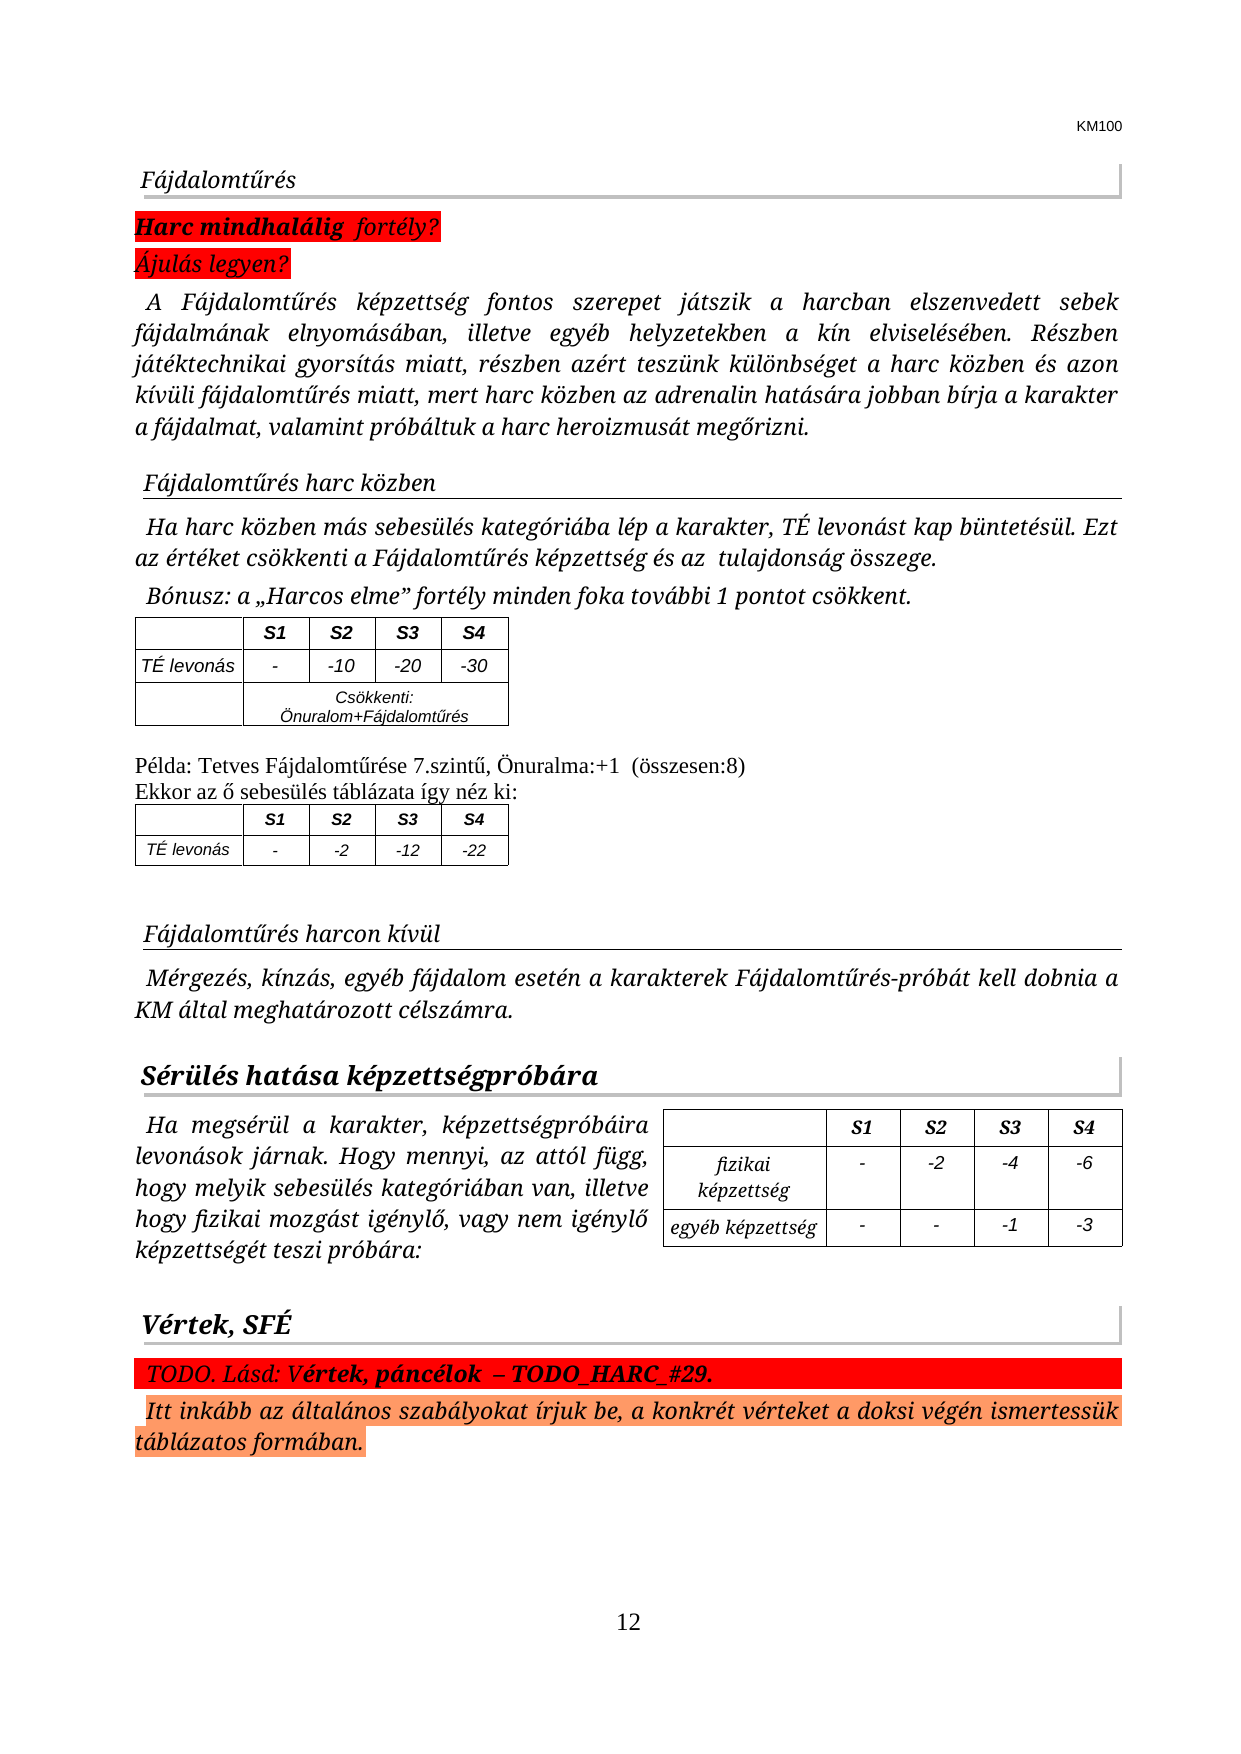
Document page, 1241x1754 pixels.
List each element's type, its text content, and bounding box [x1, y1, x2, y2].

table_cell - [244, 650, 309, 682]
table_cell -2 [901, 1147, 974, 1209]
text TODO. Lásd: Vértek, páncélok – TODO_HARC_#29. [134, 1358, 1122, 1389]
text Itt inkább az általános szabályokat írjuk be, a konkrét vérteket a doksi végén ismertessük táblázatos formában. [134, 1395, 1122, 1457]
table_cell Csökkenti: Önuralom+Fájdalomtűrés [244, 683, 508, 725]
table_header S4 [442, 618, 508, 649]
table_cell - [901, 1210, 974, 1246]
table_header [664, 1110, 826, 1146]
table_cell -30 [442, 650, 508, 682]
table_header S1 [244, 618, 309, 649]
table_cell - [827, 1147, 900, 1209]
table_header [136, 618, 242, 649]
table_header S2 [310, 618, 375, 649]
table_header S3 [376, 618, 441, 649]
text Bónusz: a „Harcos elme” fortély minden foka további 1 pontot csökkent. [134, 579, 1122, 611]
table_header S1 [827, 1110, 900, 1146]
subtitle Fájdalomtűrés harcon kívül [143, 918, 1122, 949]
table_cell - [244, 836, 309, 865]
table_cell - [827, 1210, 900, 1246]
table_cell -6 [1049, 1147, 1122, 1209]
table_header S4 [1049, 1110, 1122, 1146]
table_cell fizikai képzettség [664, 1147, 826, 1209]
table_cell [136, 683, 242, 725]
text A Fájdalomtűrés képzettség fontos szerepet játszik a harcban elszenvedett sebek fájdalmának elnyomásában, illetve egyéb helyzetekben a kín elviselésében. Részben játéktechnikai gyorsítás miatt, részben azért teszünk különbséget a harc közben és azon kívüli fájdalomtűrés miatt, mert harc közben az adrenalin hatására jobban bírja a karakter a fájdalmat, valamint próbáltuk a harc heroizmusát megőrizni. [134, 285, 1122, 442]
table_cell -2 [310, 836, 375, 865]
table_cell -10 [310, 650, 375, 682]
table_cell TÉ levonás [136, 650, 242, 682]
table_cell -4 [975, 1147, 1048, 1209]
table_cell -3 [1049, 1210, 1122, 1246]
subtitle Sérülés hatása képzettségpróbára [140, 1057, 1118, 1093]
table_cell -22 [442, 836, 508, 865]
table_cell TÉ levonás [136, 836, 242, 865]
subtitle Fájdalomtűrés harc közben [143, 466, 1122, 498]
table_header S3 [975, 1110, 1048, 1146]
text Ájulás legyen? [134, 248, 1122, 279]
text Ha harc közben más sebesülés kategóriába lép a karakter, TÉ levonást kap büntetésül. Ezt az értéket csökkenti a Fájdalomtűrés képzettség és az tulajdonság összege. [134, 511, 1122, 574]
table_header S2 [901, 1110, 974, 1146]
table_cell -12 [376, 836, 441, 865]
table_cell -1 [975, 1210, 1048, 1246]
table_header [136, 805, 242, 835]
subtitle Fájdalomtűrés [140, 164, 1118, 195]
text Ha megsérül a karakter, képzettségpróbáira levonások járnak. Hogy mennyi, az attól függ, hogy melyik sebesülés kategóriában van, illetve hogy fizikai mozgást igénylő, vagy nem igénylő képzettségét teszi próbára: [134, 1109, 651, 1265]
text Példa: Tetves Fájdalomtűrése 7.szintű, Önuralma:+1 (összesen:8) [134, 753, 1122, 779]
table_cell egyéb képzettség [664, 1210, 826, 1246]
table_header S2 [310, 805, 375, 835]
table_header S3 [376, 805, 441, 835]
text Mérgezés, kínzás, egyéb fájdalom esetén a karakterek Fájdalomtűrés-próbát kell dobnia a KM által meghatározott célszámra. [134, 962, 1122, 1025]
subtitle Vértek, SFÉ [140, 1306, 1118, 1342]
table_header S1 [244, 805, 309, 835]
table_header S4 [442, 805, 508, 835]
text Harc mindhalálig fortély? [134, 211, 1122, 242]
table_cell -20 [376, 650, 441, 682]
text Ekkor az ő sebesülés táblázata így néz ki: [134, 779, 1122, 804]
